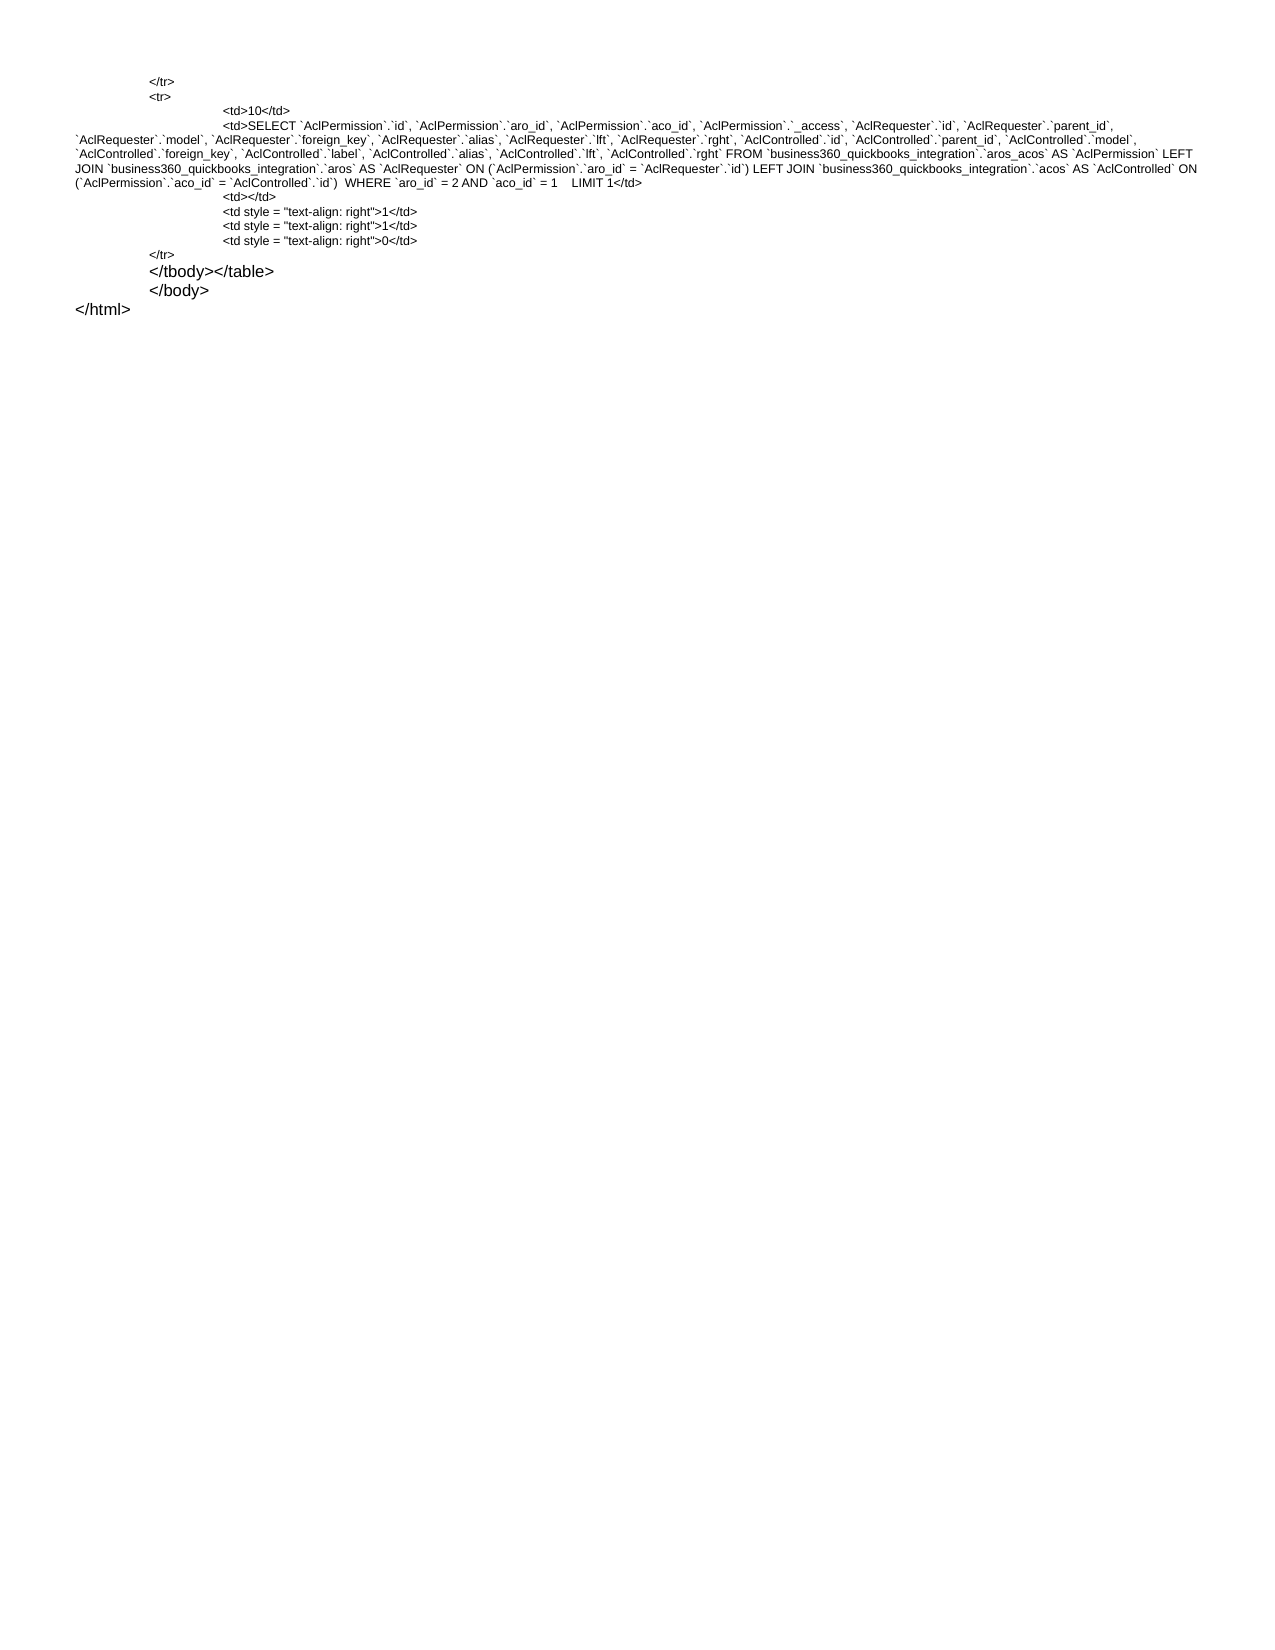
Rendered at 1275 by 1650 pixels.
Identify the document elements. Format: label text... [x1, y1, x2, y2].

text </tr> [75, 75, 1201, 89]
text <td style = "text-align: right">1</td> [75, 204, 1201, 219]
text <td style = "text-align: right">1</td> [75, 219, 1201, 233]
text </tr> [75, 247, 1201, 262]
text </html> [75, 300, 1201, 319]
text <td style = "text-align: right">0</td> [75, 233, 1201, 247]
text <td></td> [75, 190, 1201, 204]
text </body> [75, 281, 1201, 300]
text <td>10</td> [75, 104, 1201, 118]
text </tbody></table> [75, 262, 1201, 281]
text <tr> [75, 89, 1201, 104]
text <td>SELECT `AclPermission`.`id`, `AclPermission`.`aro_id`, `AclPermission`.`aco_id`, `AclPermission`.`_access`, `AclRequester`.`id`, `AclRequester`.`parent_id`, `AclRequester`.`model`, `AclRequester`.`foreign_key`, `AclRequester`.`alias`, `AclRequester`.`lft`, `AclRequester`.`rght`, `AclControlled`.`id`, `AclControlled`.`parent_id`, `AclControlled`.`model`, `AclControlled`.`foreign_key`, `AclControlled`.`label`, `AclControlled`.`alias`, `AclControlled`.`lft`, `AclControlled`.`rght` FROM `business360_quickbooks_integration`.`aros_acos` AS `AclPermission` LEFT JOIN `business360_quickbooks_integration`.`aros` AS `AclRequester` ON (`AclPermission`.`aro_id` = `AclRequester`.`id`) LEFT JOIN `business360_quickbooks_integration`.`acos` AS `AclControlled` ON (`AclPermission`.`aco_id` = `AclControlled`.`id`) WHERE `aro_id` = 2 AND `aco_id` = 1 LIMIT 1</td> [75, 118, 1201, 190]
